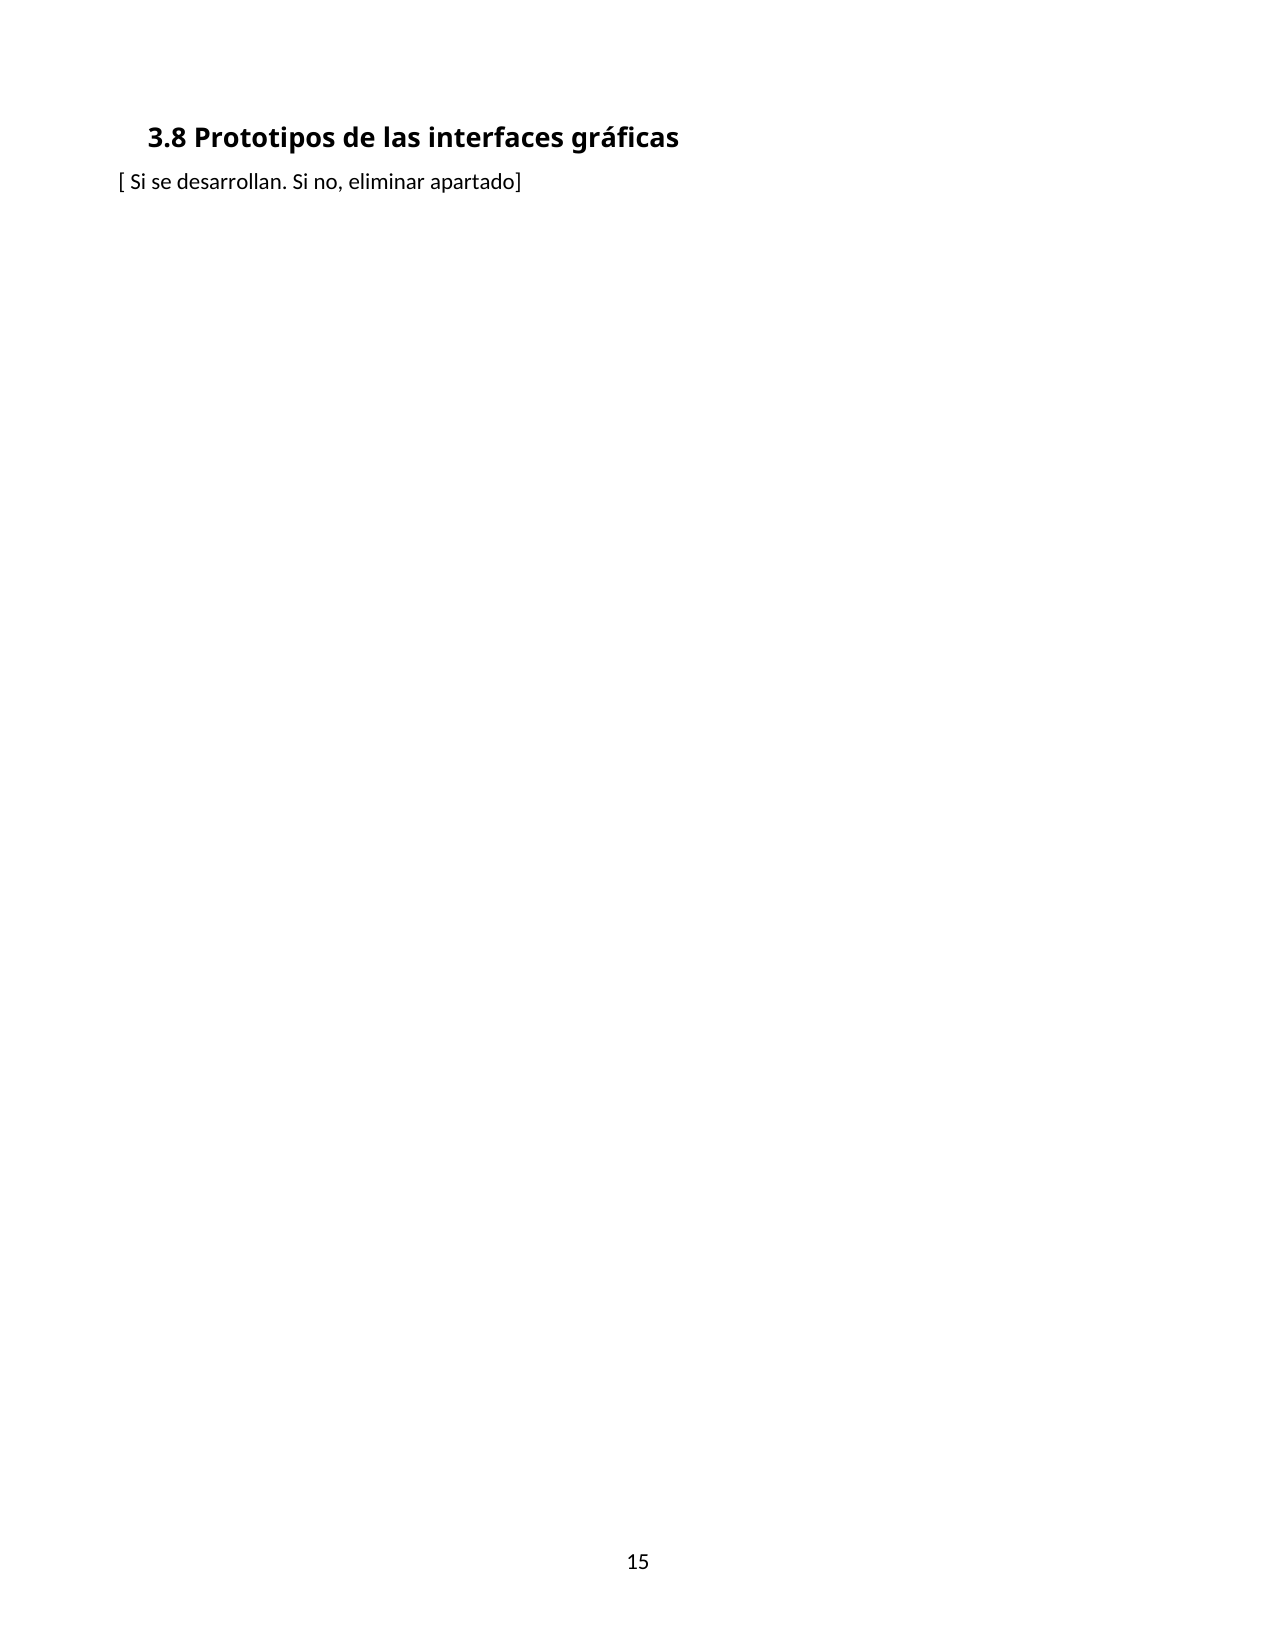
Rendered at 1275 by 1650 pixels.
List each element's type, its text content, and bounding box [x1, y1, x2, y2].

subtitle Prototipos de las interfaces gráficas [148, 118, 1157, 155]
text [ Si se desarrollan. Si no, eliminar apartado] [118, 167, 1157, 196]
